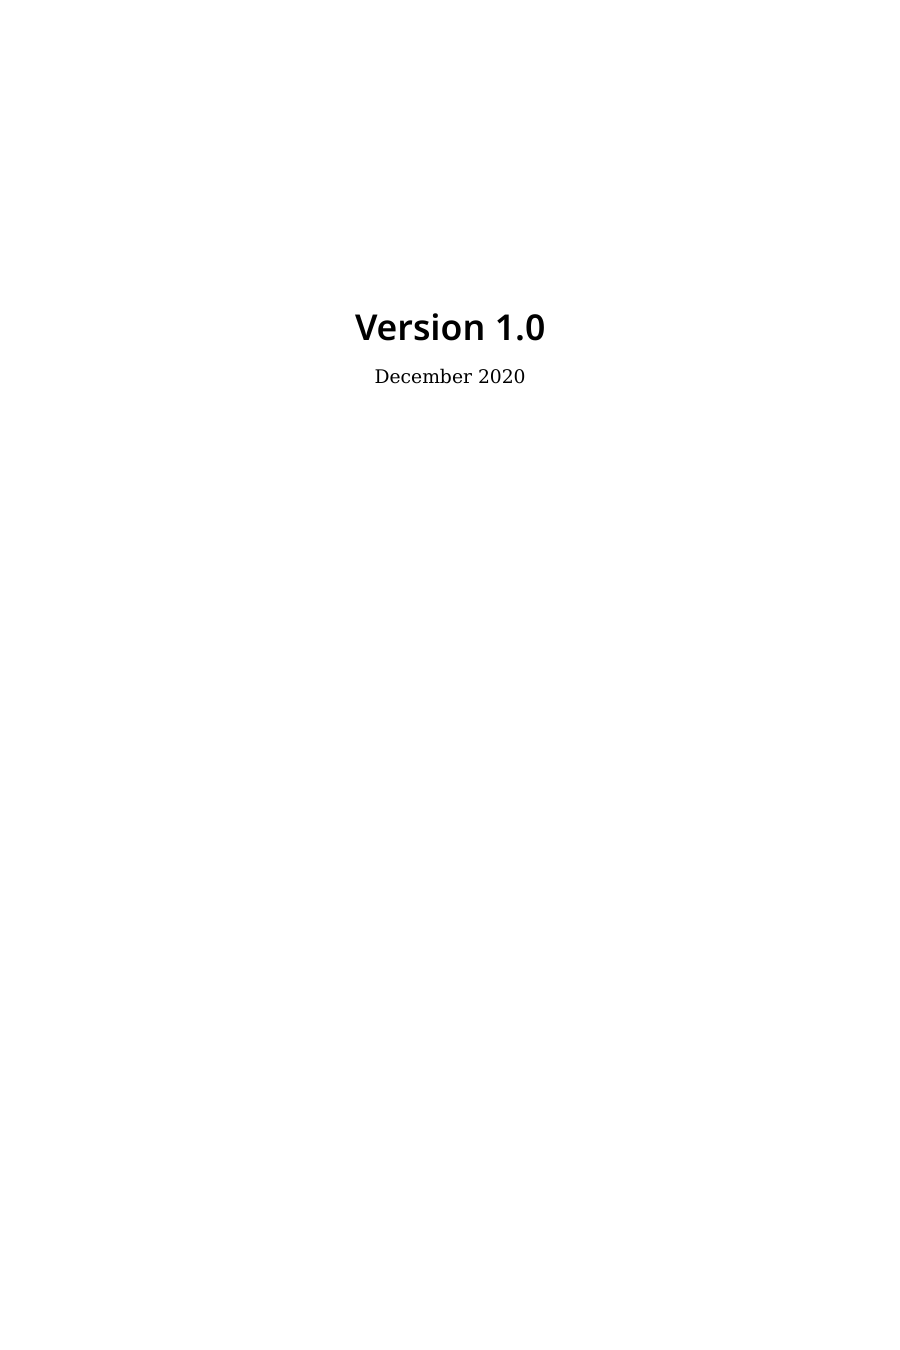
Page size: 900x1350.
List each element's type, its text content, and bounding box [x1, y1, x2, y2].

text December 2020 [127, 366, 772, 388]
subtitle Version 1.0 [127, 302, 772, 351]
